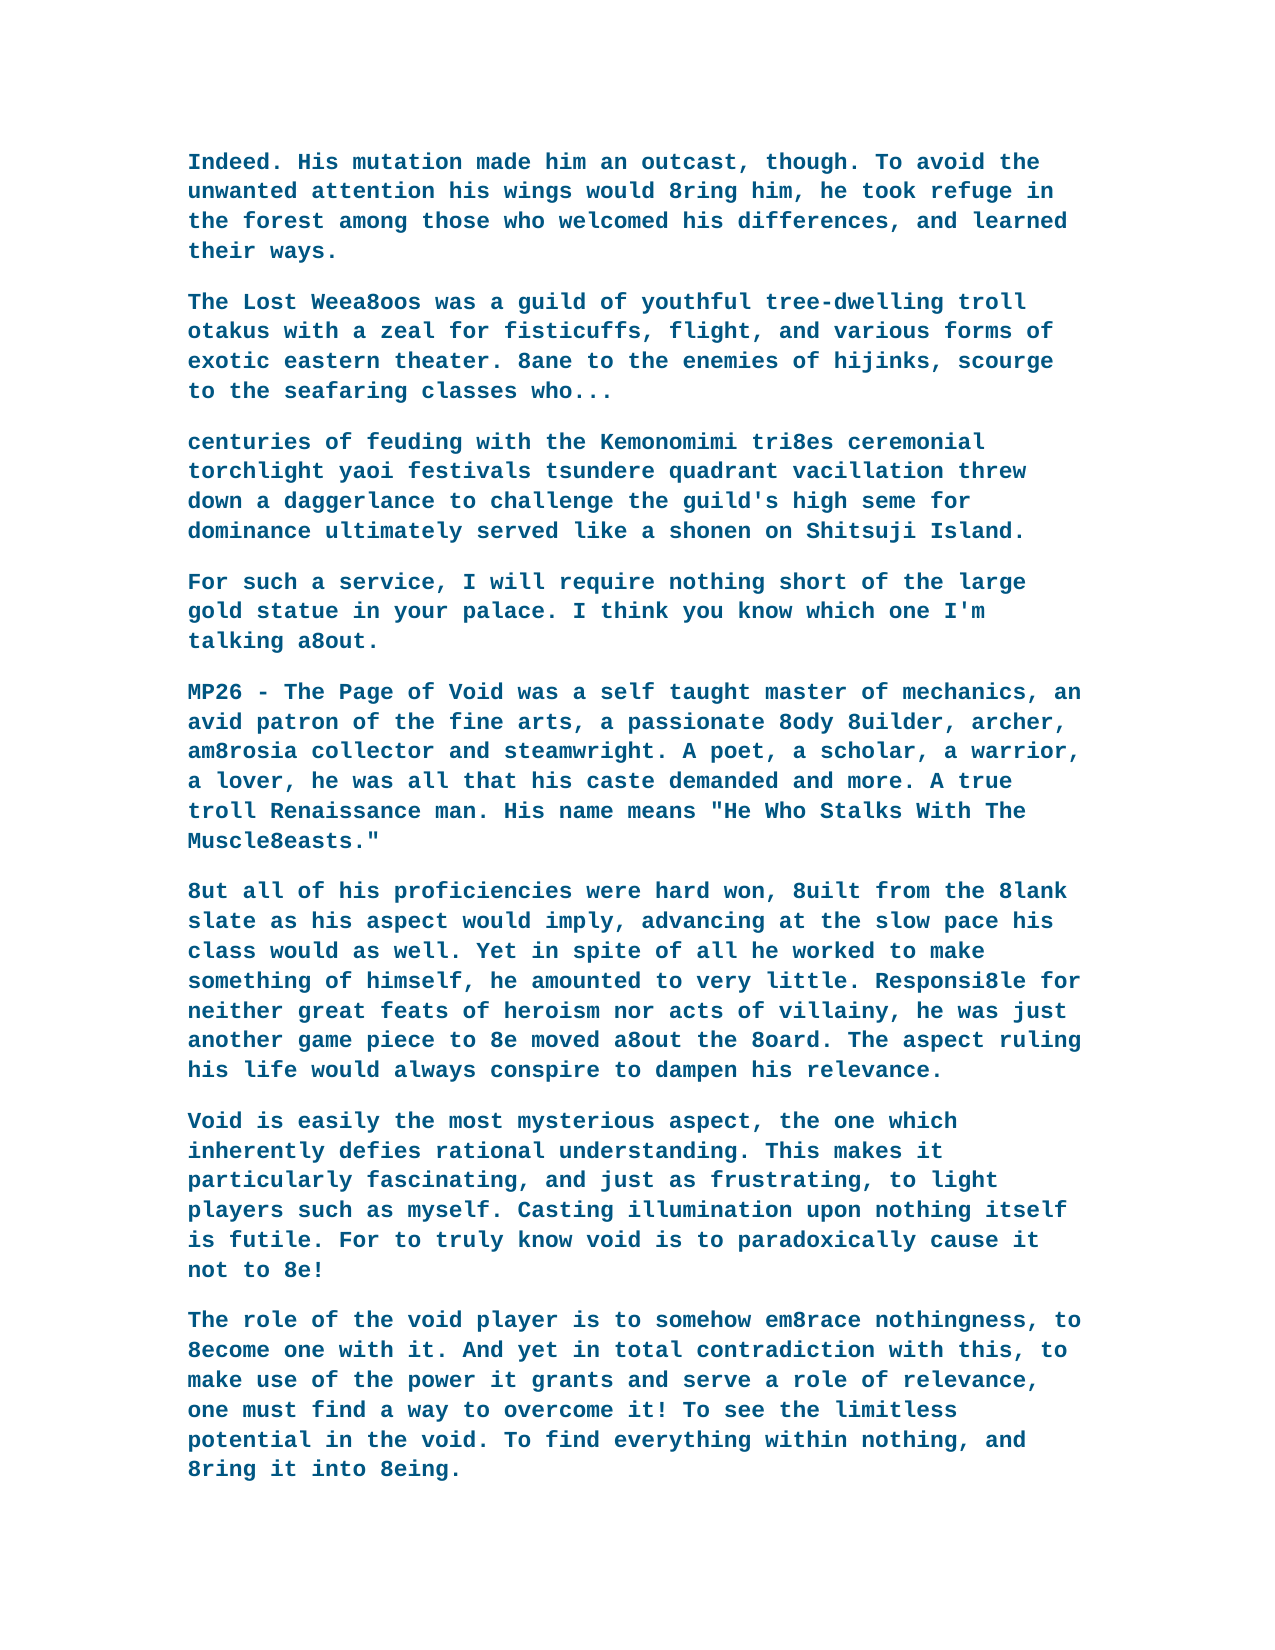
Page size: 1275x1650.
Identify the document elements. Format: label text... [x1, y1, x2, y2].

text centuries of feuding with the Kemonomimi tri8es ceremonial torchlight yaoi festivals tsundere quadrant vacillation threw down a daggerlance to challenge the guild's high seme for dominance ultimately served like a shonen on Shitsuji Island. [187, 430, 1087, 545]
text The Lost Weea8oos was a guild of youthful tree-dwelling troll otakus with a zeal for fisticuffs, flight, and various forms of exotic eastern theater. 8ane to the enemies of hijinks, scourge to the seafaring classes who... [187, 290, 1087, 405]
text 8ut all of his proficiencies were hard won, 8uilt from the 8lank slate as his aspect would imply, advancing at the slow pace his class would as well. Yet in spite of all he worked to make something of himself, he amounted to very little. Responsi8le for neither great feats of heroism nor acts of villainy, he was just another game piece to 8e moved a8out the 8oard. The aspect ruling his life would always conspire to dampen his relevance. [187, 880, 1087, 1084]
text For such a service, I will require nothing short of the large gold statue in your palace. I think you know which one I'm talking a8out. [187, 570, 1087, 656]
text The role of the void player is to somehow em8race nothingness, to 8ecome one with it. And yet in total contradiction with this, to make use of the power it grants and serve a role of relevance, one must find a way to overcome it! To see the limitless potential in the void. To find everything within nothing, and 8ring it into 8eing. [187, 1309, 1087, 1484]
text Void is easily the most mysterious aspect, the one which inherently defies rational understanding. This makes it particularly fascinating, and just as frustrating, to light players such as myself. Casting illumination upon nothing itself is futile. For to truly know void is to paradoxically cause it not to 8e! [187, 1109, 1087, 1284]
text MP26 - The Page of Void was a self taught master of mechanics, an avid patron of the fine arts, a passionate 8ody 8uilder, archer, am8rosia collector and steamwright. A poet, a scholar, a warrior, a lover, he was all that his caste demanded and more. A true troll Renaissance man. His name means "He Who Stalks With The Muscle8easts." [187, 680, 1087, 855]
text Indeed. His mutation made him an outcast, though. To avoid the unwanted attention his wings would 8ring him, he took refuge in the forest among those who welcomed his differences, and learned their ways. [187, 150, 1087, 265]
